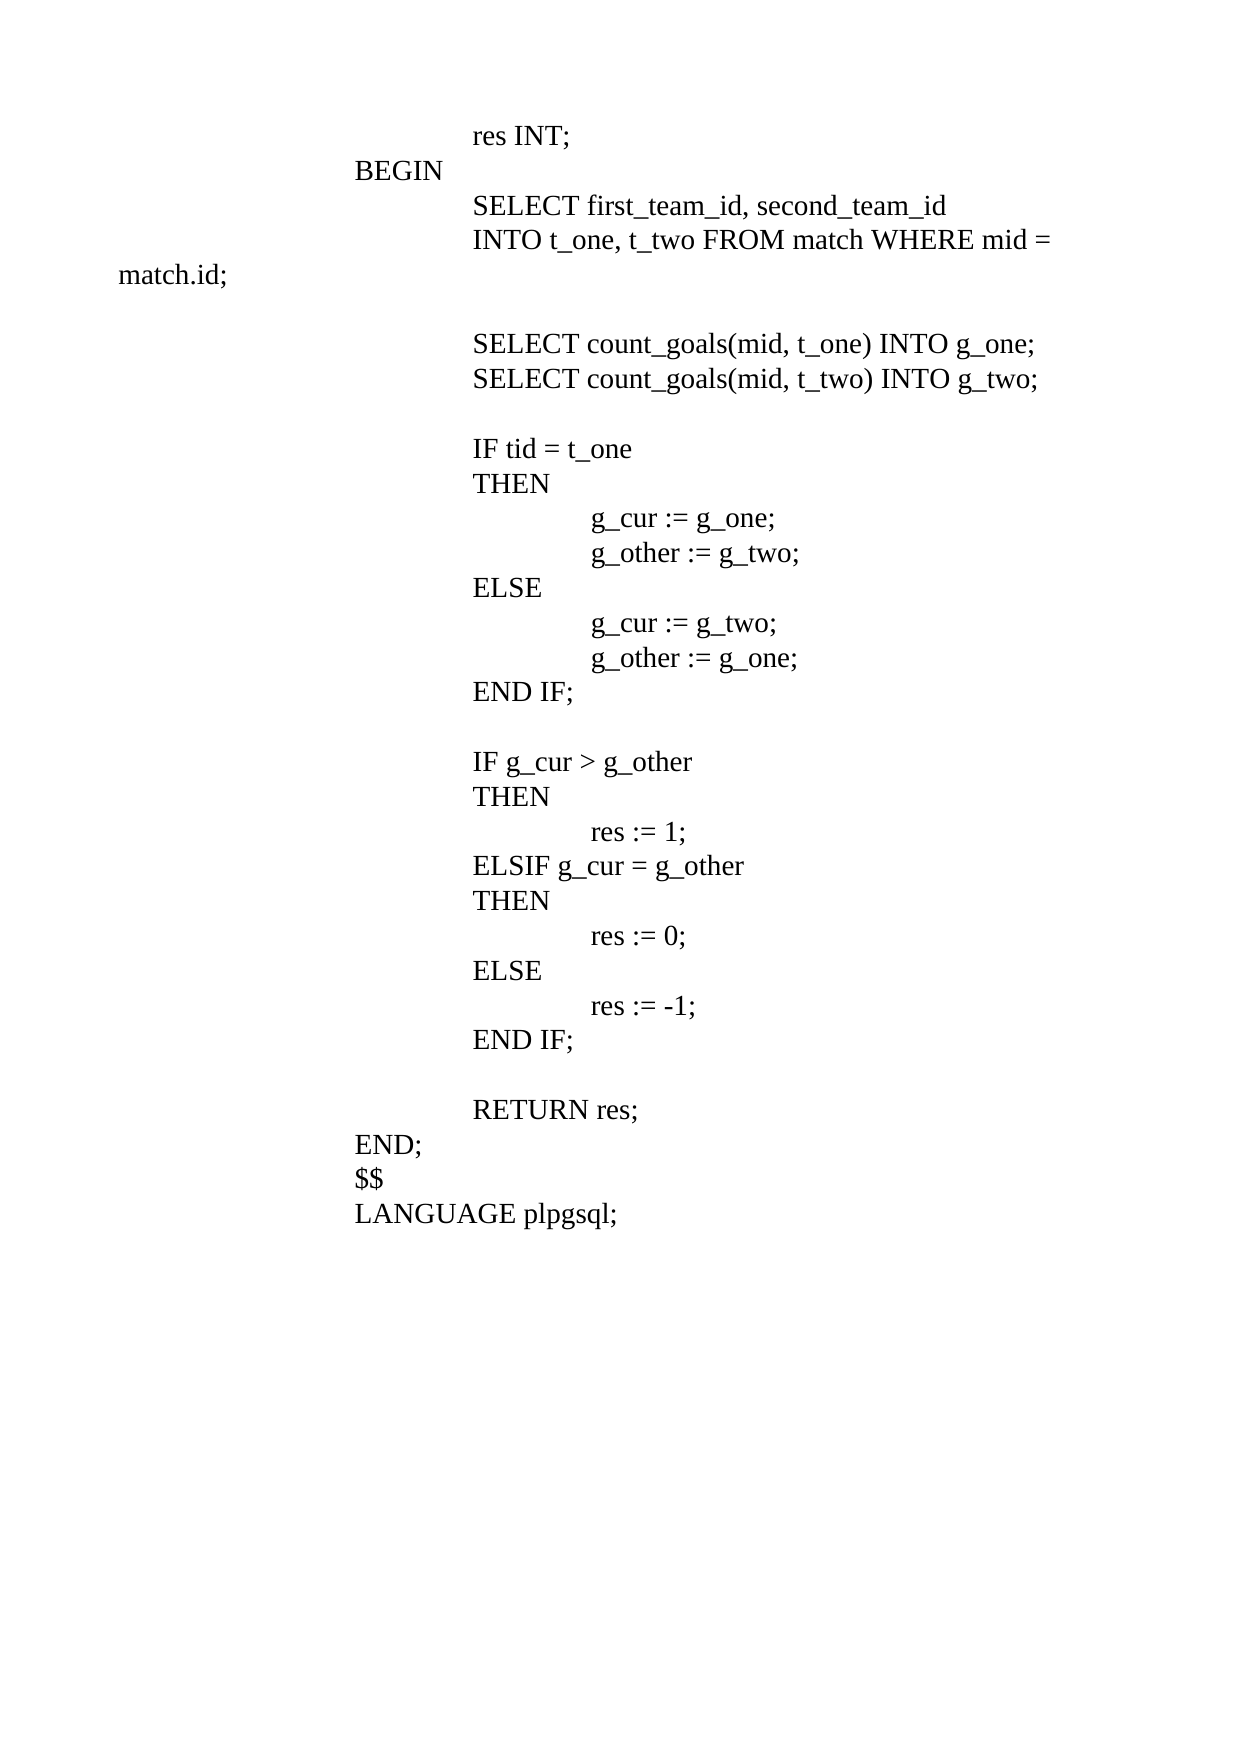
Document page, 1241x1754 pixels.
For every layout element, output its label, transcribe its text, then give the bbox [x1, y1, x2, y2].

text END IF; [118, 1022, 1116, 1056]
text g_cur := g_two; [118, 605, 1116, 638]
text END IF; [118, 674, 1116, 708]
text g_other := g_two; [118, 535, 1116, 569]
text THEN [118, 466, 1116, 499]
text THEN [118, 779, 1116, 812]
text SELECT count_goals(mid, t_one) INTO g_one; [118, 327, 1116, 360]
text res := 1; [118, 814, 1116, 847]
text IF g_cur > g_other [118, 744, 1116, 778]
text SELECT count_goals(mid, t_two) INTO g_two; [118, 361, 1116, 395]
text g_cur := g_one; [118, 501, 1116, 534]
text BEGIN [118, 153, 1116, 186]
text ELSE [118, 953, 1116, 986]
text THEN [118, 883, 1116, 917]
text INTO t_one, t_two FROM match WHERE mid = match.id; [118, 222, 1116, 291]
text RETURN res; [118, 1092, 1116, 1126]
text IF tid = t_one [118, 431, 1116, 464]
text ELSE [118, 570, 1116, 604]
text END; [118, 1127, 1116, 1160]
text $$ [118, 1162, 1116, 1195]
text res INT; [118, 118, 1116, 152]
text LANGUAGE plpgsql; [118, 1196, 1116, 1230]
text res := 0; [118, 918, 1116, 952]
text SELECT first_team_id, second_team_id [118, 188, 1116, 221]
text res := -1; [118, 988, 1116, 1021]
text ELSIF g_cur = g_other [118, 848, 1116, 882]
text g_other := g_one; [118, 640, 1116, 673]
